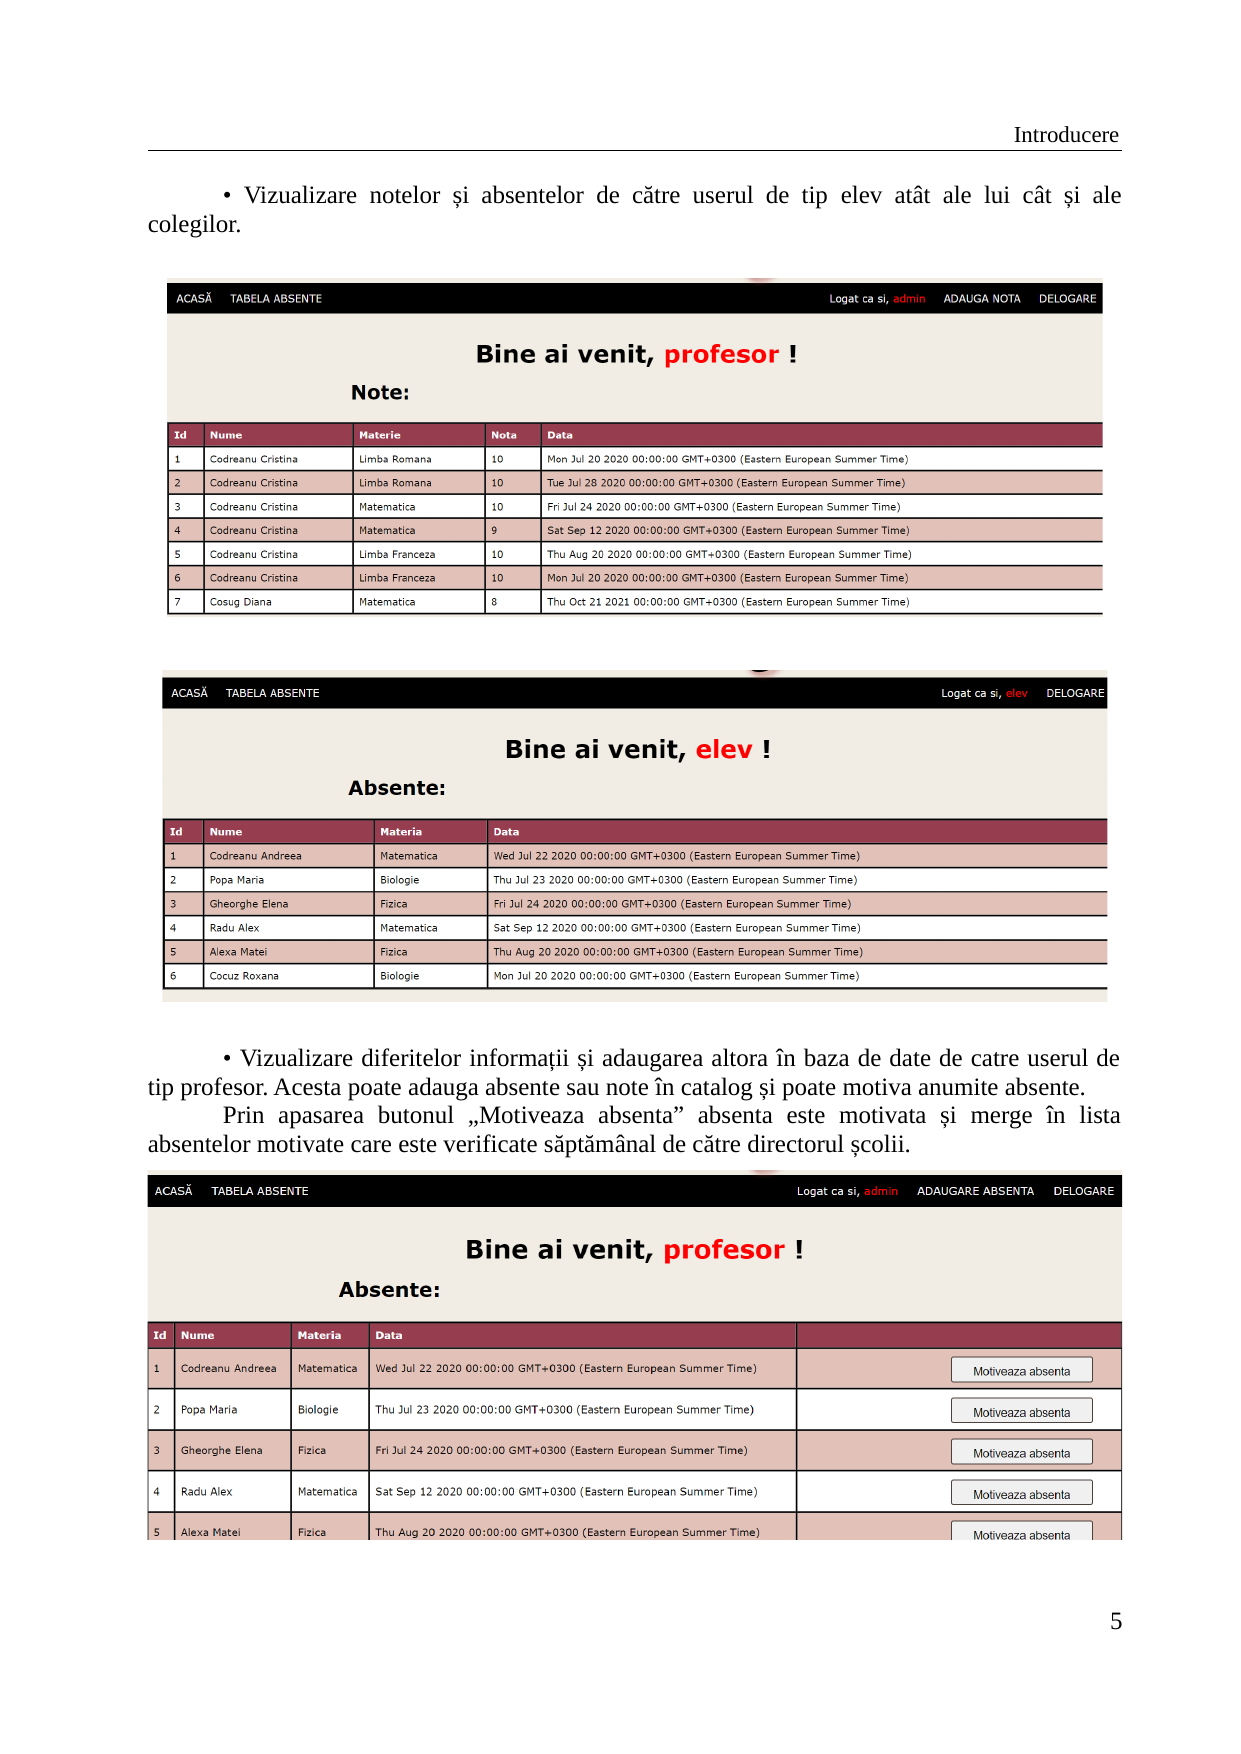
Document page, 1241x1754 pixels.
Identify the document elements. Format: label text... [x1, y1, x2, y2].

picture [162, 670, 1108, 1002]
text • Vizualizare notelor și absentelor de către userul de tip elev atât ale lui cât și ale colegilor. [148, 180, 1122, 238]
picture [167, 278, 1103, 617]
picture [147, 1170, 1123, 1540]
text Prin apasarea butonul „Motiveaza absenta” absenta este motivata și merge în lista absentelor motivate care este verificate săptămânal de către directorul școlii. [148, 1101, 1122, 1158]
text • Vizualizare diferitelor informații și adaugarea altora în baza de date de catre userul de tip profesor. Acesta poate adauga absente sau note în catalog și poate motiva anumite absente. [148, 1043, 1122, 1101]
